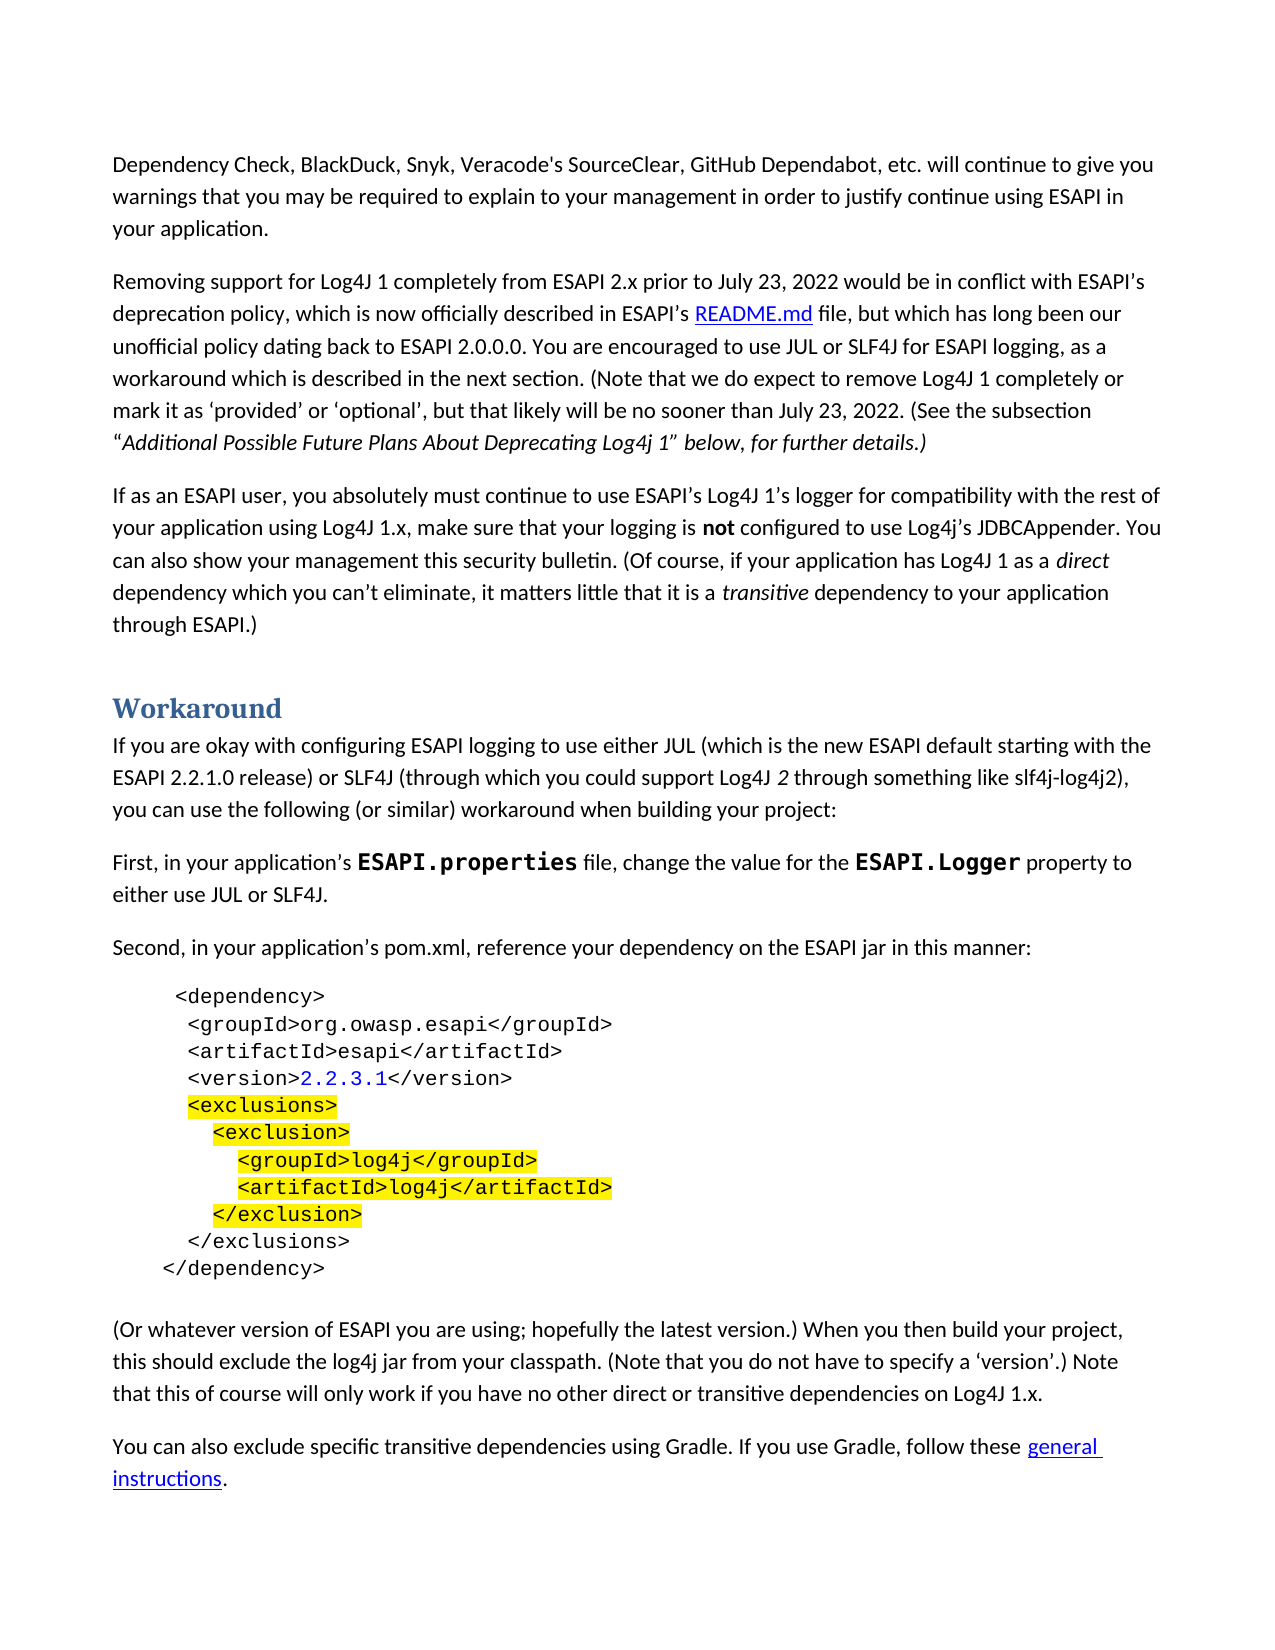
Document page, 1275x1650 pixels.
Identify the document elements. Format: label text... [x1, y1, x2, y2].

text <exclusion> [112, 1122, 1162, 1146]
text If as an ESAPI user, you absolutely must continue to use ESAPI’s Log4J 1’s logger for compatibility with the rest of your application using Log4J 1.x, make sure that your logging is not configured to use Log4j’s JDBCAppender. You can also show your management this security bulletin. (Of course, if your application has Log4J 1 as a direct dependency which you can’t eliminate, it matters little that it is a transitive dependency to your application through ESAPI.) [112, 481, 1162, 638]
text Dependency Check, BlackDuck, Snyk, Veracode's SourceClear, GitHub Dependabot, etc. will continue to give you warnings that you may be required to explain to your management in order to justify continue using ESAPI in your application. [112, 150, 1162, 242]
text <exclusions> [112, 1095, 1162, 1119]
text <dependency> [112, 986, 1162, 1010]
text First, in your application’s ESAPI.properties file, change the value for the ESAPI.Logger property to either use JUL or SLF4J. [112, 848, 1162, 908]
text <artifactId>log4j</artifactId> [112, 1177, 1162, 1200]
text </exclusion> [112, 1204, 1162, 1228]
text Removing support for Log4J 1 completely from ESAPI 2.x prior to July 23, 2022 would be in conflict with ESAPI’s deprecation policy, which is now officially described in ESAPI’s README.md file, but which has long been our unofficial policy dating back to ESAPI 2.0.0.0. You are encouraged to use JUL or SLF4J for ESAPI logging, as a workaround which is described in the next section. (Note that we do expect to remove Log4J 1 completely or mark it as ‘provided’ or ‘optional’, but that likely will be no sooner than July 23, 2022. (See the subsection “Additional Possible Future Plans About Deprecating Log4j 1” below, for further details.) [112, 267, 1162, 456]
text (Or whatever version of ESAPI you are using; hopefully the latest version.) When you then build your project, this should exclude the log4j jar from your classpath. (Note that you do not have to specify a ‘version’.) Note that this of course will only work if you have no other direct or transitive dependencies on Log4J 1.x. [112, 1315, 1162, 1407]
text <groupId>org.owasp.esapi</groupId> [112, 1014, 1162, 1037]
text You can also exclude specific transitive dependencies using Gradle. If you use Gradle, follow these general instructions. [112, 1432, 1162, 1493]
text </dependency> [112, 1258, 1162, 1282]
text Second, in your application’s pom.xml, reference your dependency on the ESAPI jar in this manner: [112, 933, 1162, 961]
text If you are okay with configuring ESAPI logging to use either JUL (which is the new ESAPI default starting with the ESAPI 2.2.1.0 release) or SLF4J (through which you could support Log4J 2 through something like slf4j-log4j2), you can use the following (or similar) workaround when building your project: [112, 731, 1162, 823]
text <version>2.2.3.1</version> [112, 1068, 1162, 1092]
text </exclusions> [112, 1231, 1162, 1255]
text <groupId>log4j</groupId> [112, 1149, 1162, 1173]
subtitle Workaround [112, 692, 1162, 726]
text <artifactId>esapi</artifactId> [112, 1041, 1162, 1064]
